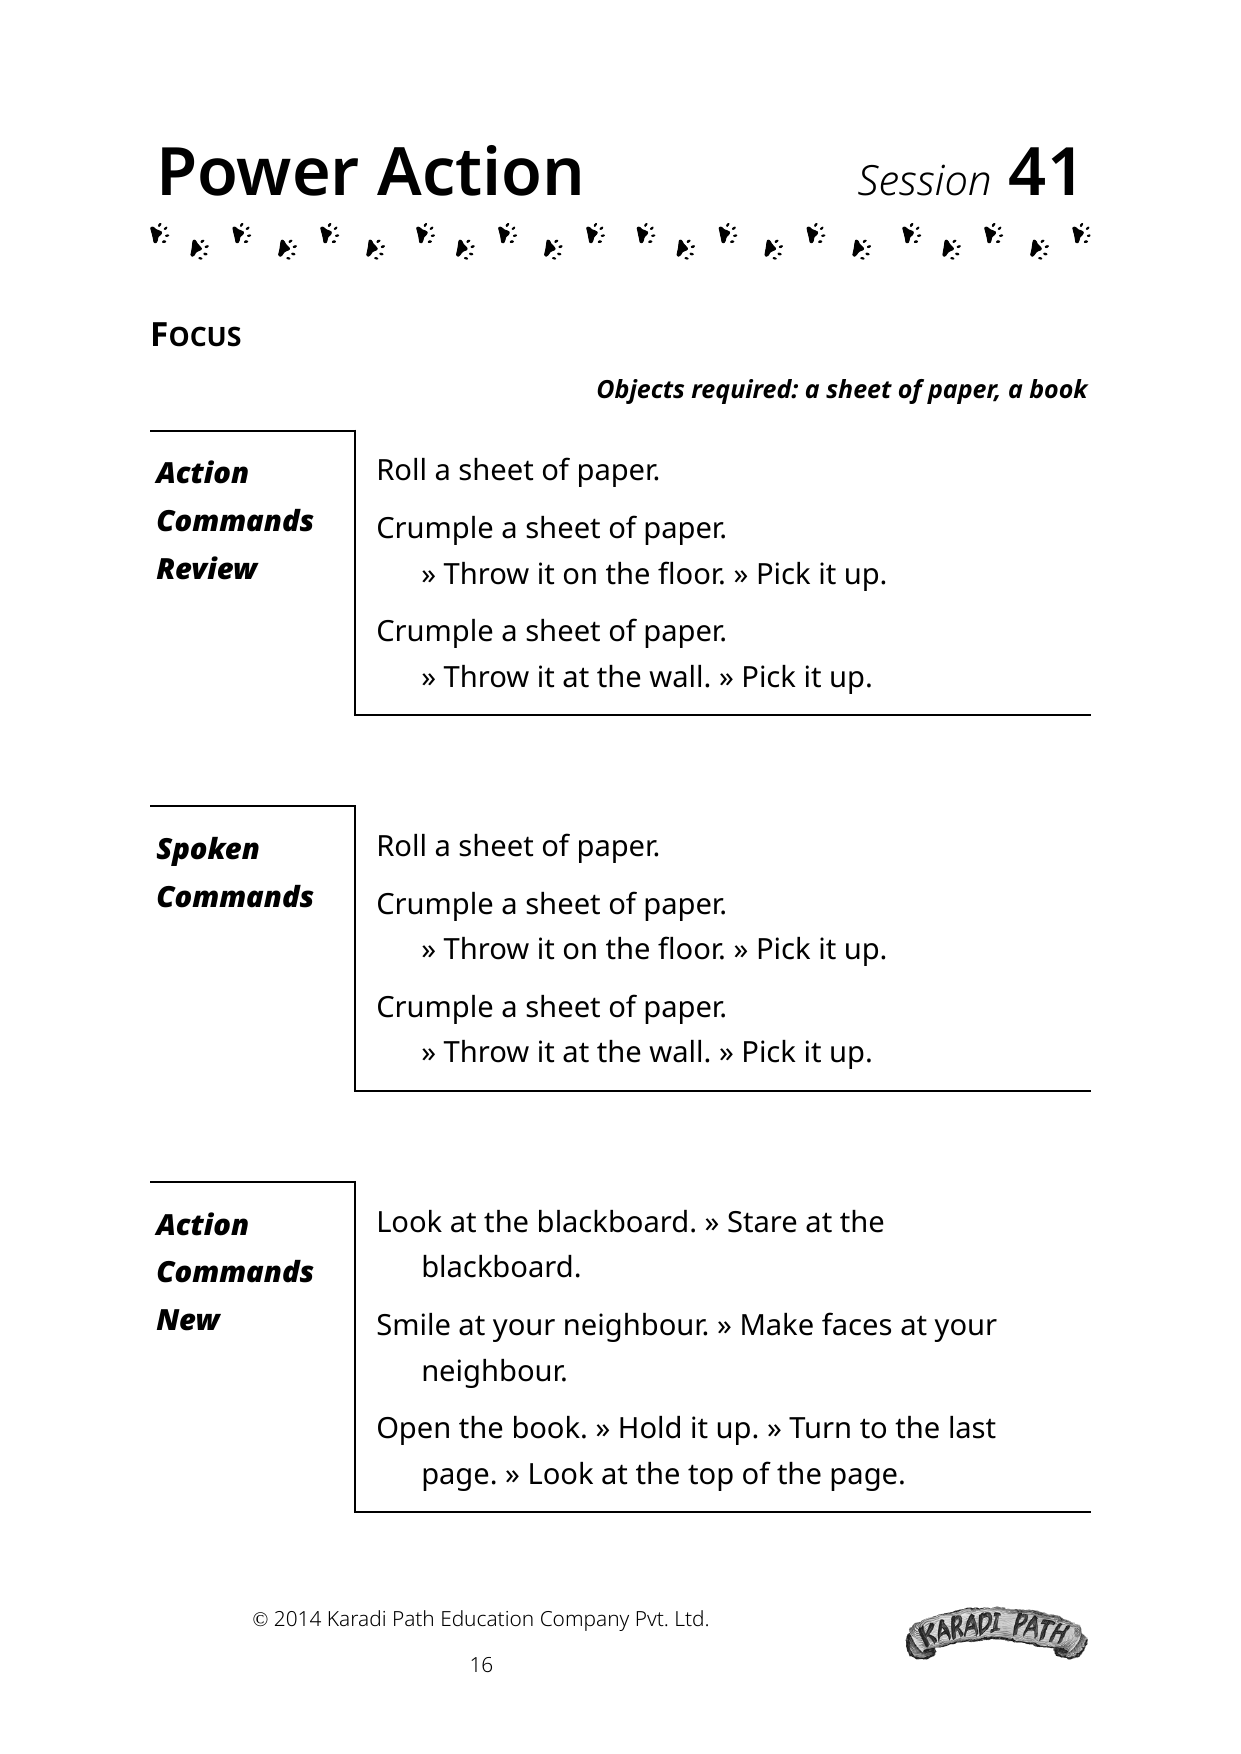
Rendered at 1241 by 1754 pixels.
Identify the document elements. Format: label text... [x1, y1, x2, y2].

table_cell Spoken Commands [150, 807, 354, 1089]
table_cell Action Commands New [150, 1183, 354, 1511]
table_header Power Action [150, 119, 809, 223]
table_cell Roll a sheet of paper. Crumple a sheet of paper. » Throw it on the floor. » Pick it up. Crumple a sheet of paper. » Throw it at the wall. » Pick it up. [356, 805, 1091, 1089]
table_header Session 41 [809, 119, 1091, 223]
table_cell [150, 714, 355, 805]
table_header Action Commands Review [150, 432, 354, 714]
picture [903, 1604, 1091, 1663]
table_header [809, 265, 1091, 288]
table_cell Look at the blackboard. » Stare at the blackboard. Smile at your neighbour. » Make faces at your neighbour. Open the book. » Hold it up. » Turn to the last page. » Look at the top of the page. [356, 1181, 1091, 1511]
subtitle Focus [150, 311, 1091, 356]
table_cell [150, 1090, 355, 1181]
table_cell [355, 1092, 1091, 1181]
text Objects required: a sheet of paper, a book [150, 371, 1091, 406]
picture [150, 223, 1091, 265]
table_header [150, 265, 809, 288]
table_cell [355, 716, 1091, 805]
table_header Roll a sheet of paper. Crumple a sheet of paper. » Throw it on the floor. » Pick it up. Crumple a sheet of paper. » Throw it at the wall. » Pick it up. [356, 430, 1091, 714]
